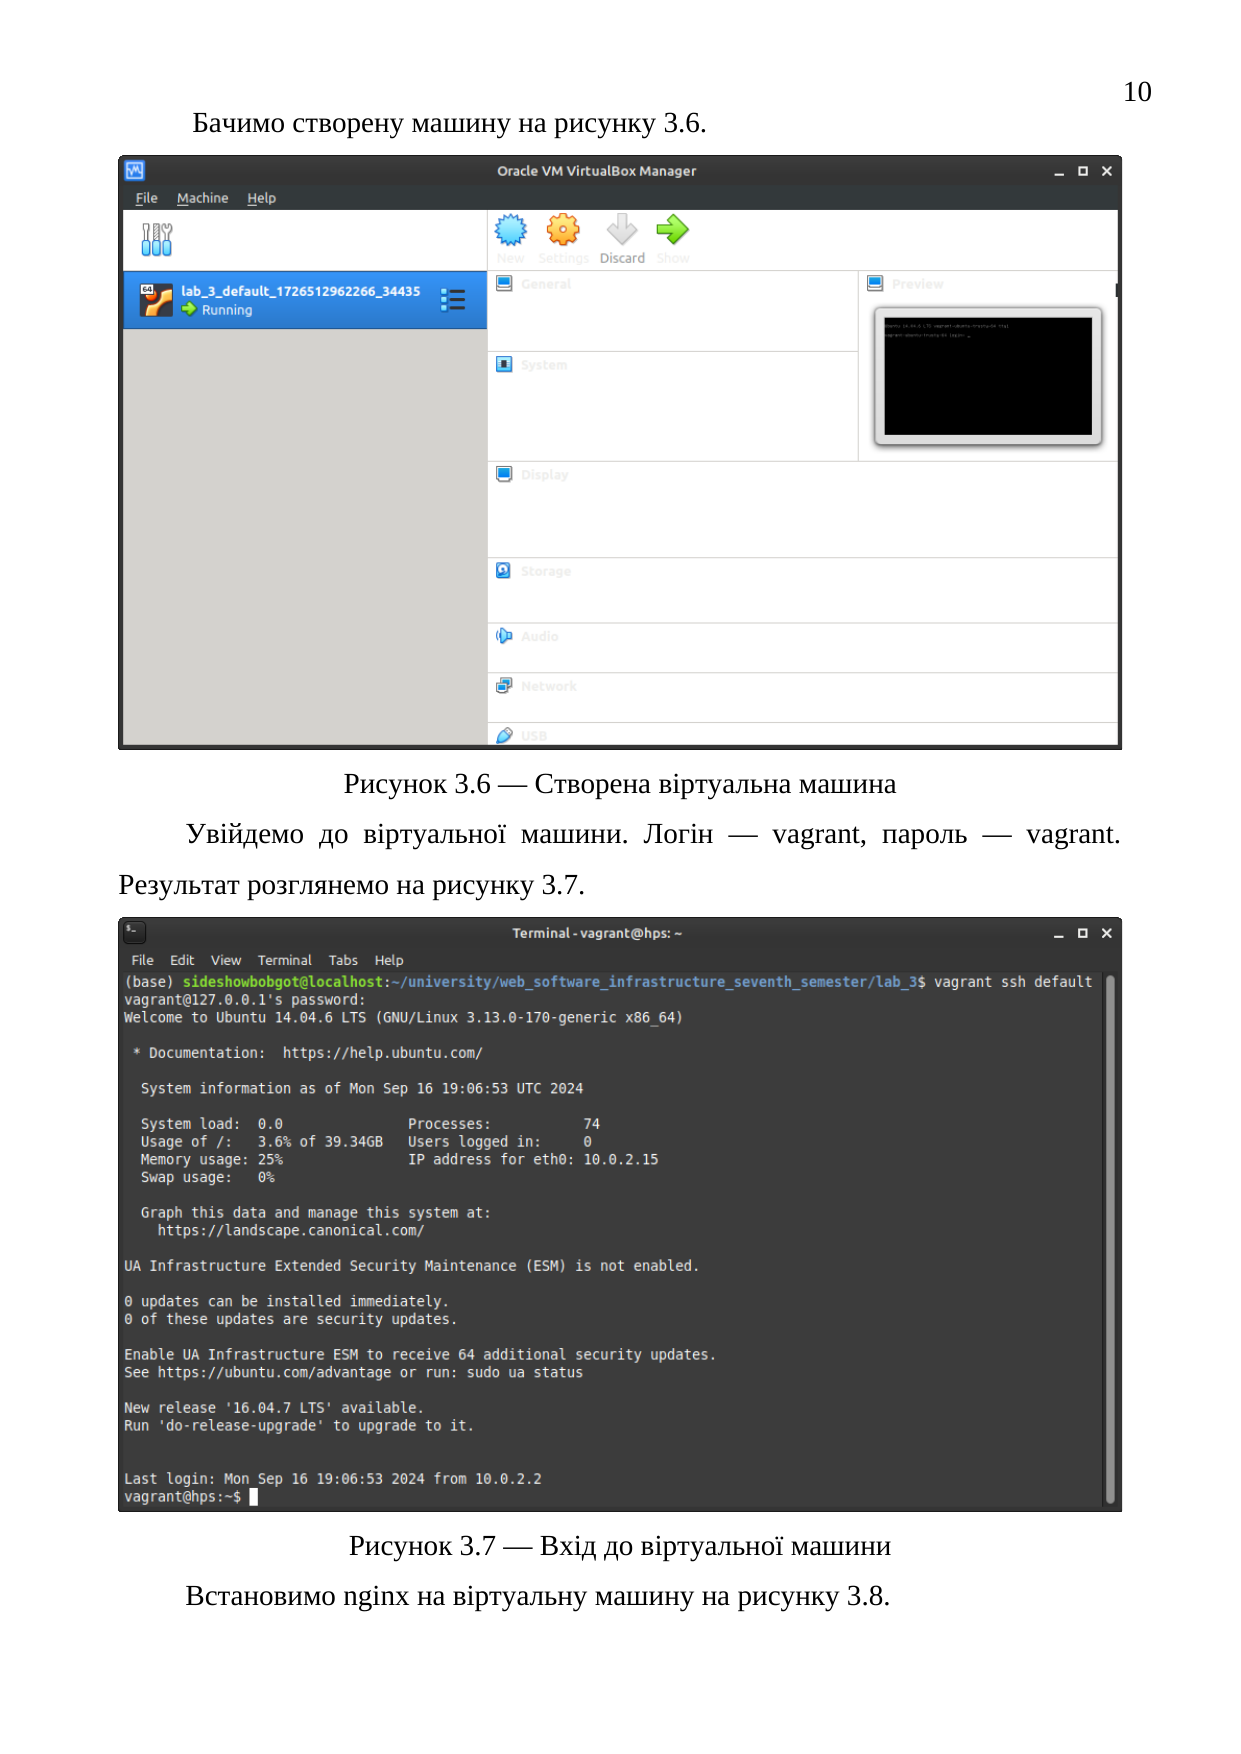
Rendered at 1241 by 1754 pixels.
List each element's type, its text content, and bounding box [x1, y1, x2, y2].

picture [118, 155, 1123, 750]
text Бачимо створену машину на рисунку 3.6. [118, 105, 1122, 139]
text Увійдемо до віртуальної машини. Логін — vagrant, пароль — vagrant. Результат розглянемо на рисунку 3.7. [118, 817, 1122, 901]
text Рисунок 3.6 — Створена віртуальна машина [118, 750, 1122, 800]
text Встановимо nginx на віртуальну машину на рисунку 3.8. [118, 1578, 1122, 1612]
text Рисунок 3.7 — Вхід до віртуальної машини [118, 1512, 1122, 1562]
picture [118, 917, 1123, 1512]
